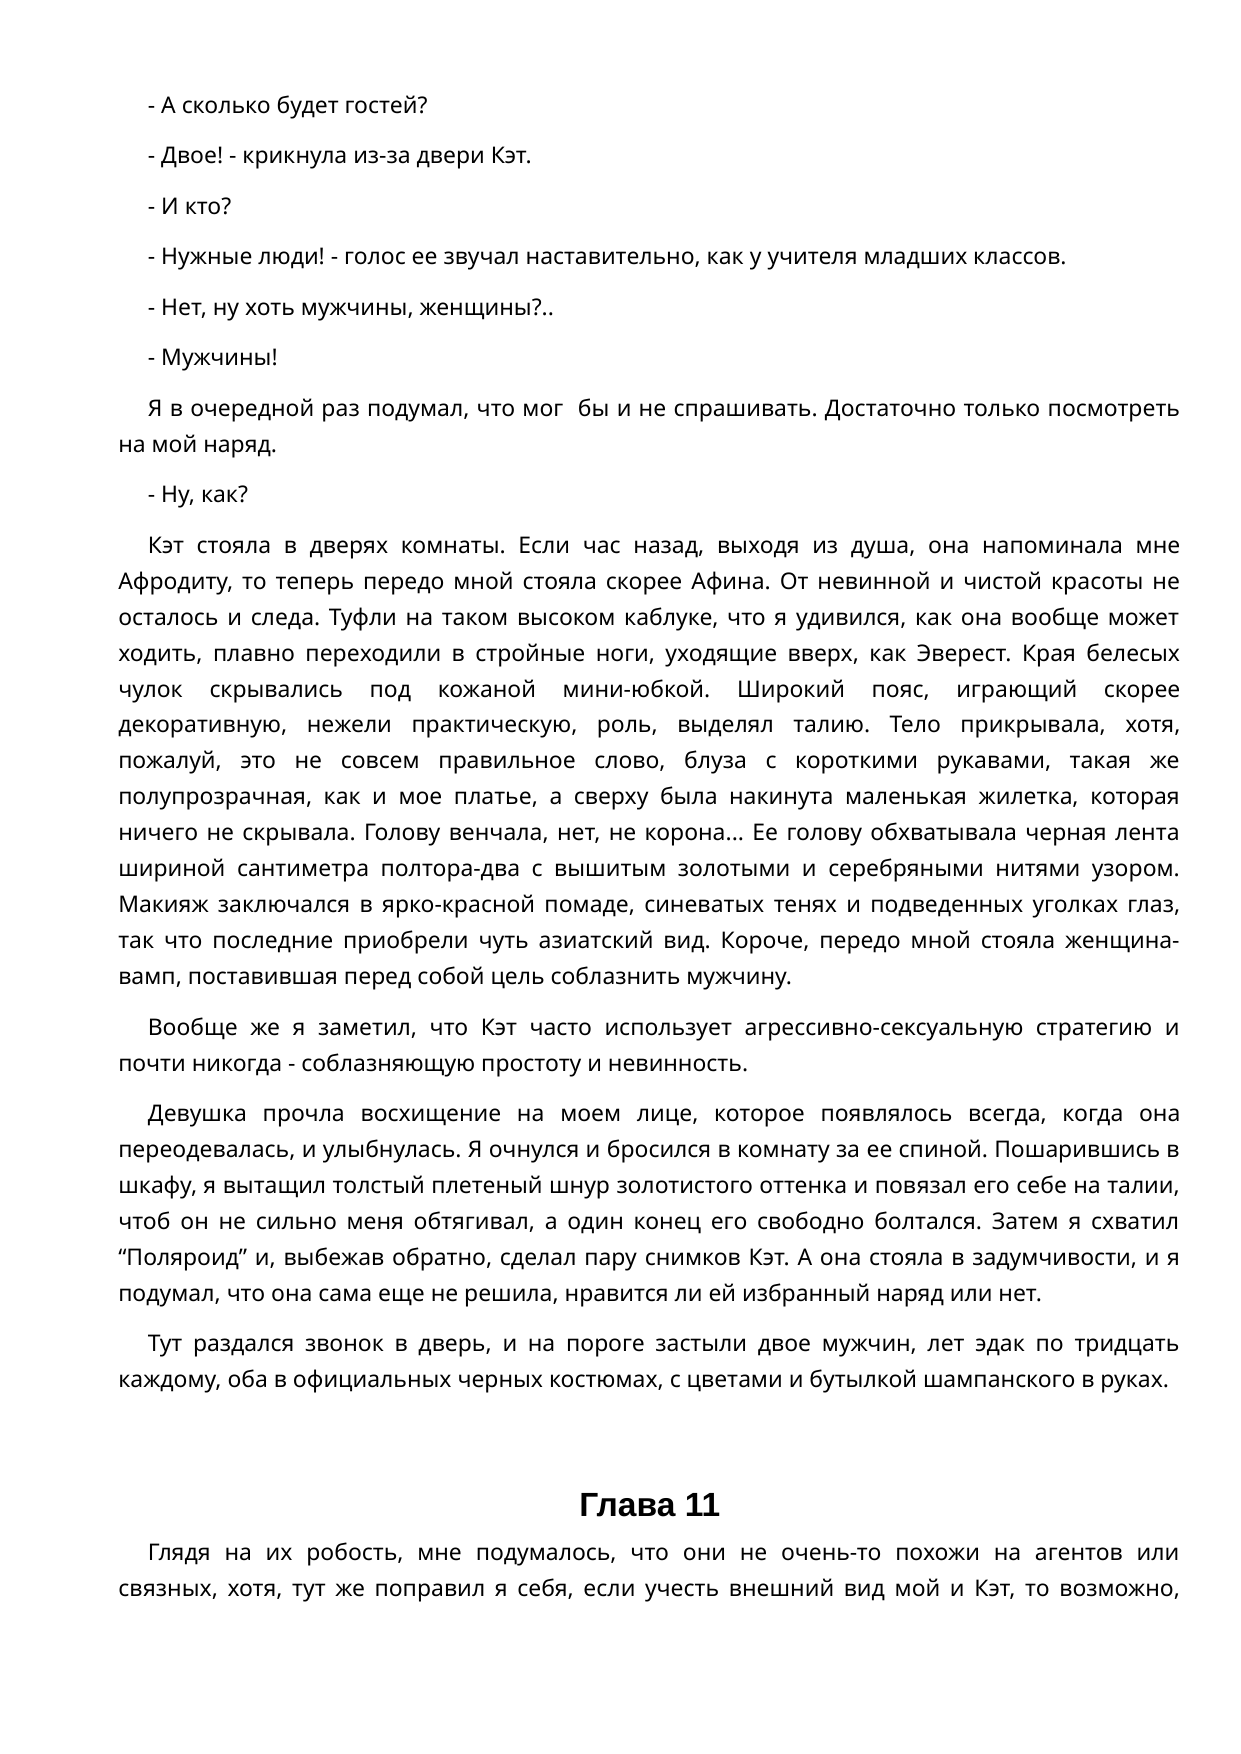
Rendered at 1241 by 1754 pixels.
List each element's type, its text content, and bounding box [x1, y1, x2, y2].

text - Двое! - крикнула из-за двери Кэт. [118, 139, 1181, 170]
text Глядя на их робость, мне подумалось, что они не очень-то похожи на агентов или связных, хотя, тут же поправил я себя, если учесть внешний вид мой и Кэт, то возможно, [118, 1536, 1181, 1603]
subtitle Глава 11 [118, 1485, 1181, 1524]
text Вообще же я заметил, что Кэт часто использует агрессивно-сексуальную стратегию и почти никогда - соблазняющую простоту и невинность. [118, 1011, 1181, 1078]
text Девушка прочла восхищение на моем лице, которое появлялось всегда, когда она переодевалась, и улыбнулась. Я очнулся и бросился в комнату за ее спиной. Пошарившись в шкафу, я вытащил толстый плетеный шнур золотистого оттенка и повязал его себе на талии, чтоб он не сильно меня обтягивал, а один конец его свободно болтался. Затем я схватил “Поляроид” и, выбежав обратно, сделал пару снимков Кэт. А она стояла в задумчивости, и я подумал, что она сама еще не решила, нравится ли ей избранный наряд или нет. [118, 1097, 1181, 1308]
text Тут раздался звонок в дверь, и на пороге застыли двое мужчин, лет эдак по тридцать каждому, оба в официальных черных костюмах, с цветами и бутылкой шампанского в руках. [118, 1327, 1181, 1394]
text - И кто? [118, 190, 1181, 221]
text - Ну, как? [118, 478, 1181, 509]
text Я в очередной раз подумал, что мог бы и не спрашивать. Достаточно только посмотреть на мой наряд. [118, 392, 1181, 459]
text - А сколько будет гостей? [118, 89, 1181, 120]
text - Мужчины! [118, 341, 1181, 372]
text Кэт стояла в дверях комнаты. Если час назад, выходя из душа, она напоминала мне Афродиту, то теперь передо мной стояла скорее Афина. От невинной и чистой красоты не осталось и следа. Туфли на таком высоком каблуке, что я удивился, как она вообще может ходить, плавно переходили в стройные ноги, уходящие вверх, как Эверест. Края белесых чулок скрывались под кожаной мини-юбкой. Широкий пояс, играющий скорее декоративную, нежели практическую, роль, выделял талию. Тело прикрывала, хотя, пожалуй, это не совсем правильное слово, блуза с короткими рукавами, такая же полупрозрачная, как и мое платье, а сверху была накинута маленькая жилетка, которая ничего не скрывала. Голову венчала, нет, не корона... Ее голову обхватывала черная лента шириной сантиметра полтора-два с вышитым золотыми и серебряными нитями узором. Макияж заключался в ярко-красной помаде, синеватых тенях и подведенных уголках глаз, так что последние приобрели чуть азиатский вид. Короче, передо мной стояла женщина-вамп, поставившая перед собой цель соблазнить мужчину. [118, 529, 1181, 991]
text - Нужные люди! - голос ее звучал наставительно, как у учителя младших классов. [118, 240, 1181, 271]
text - Нет, ну хоть мужчины, женщины?.. [118, 291, 1181, 322]
